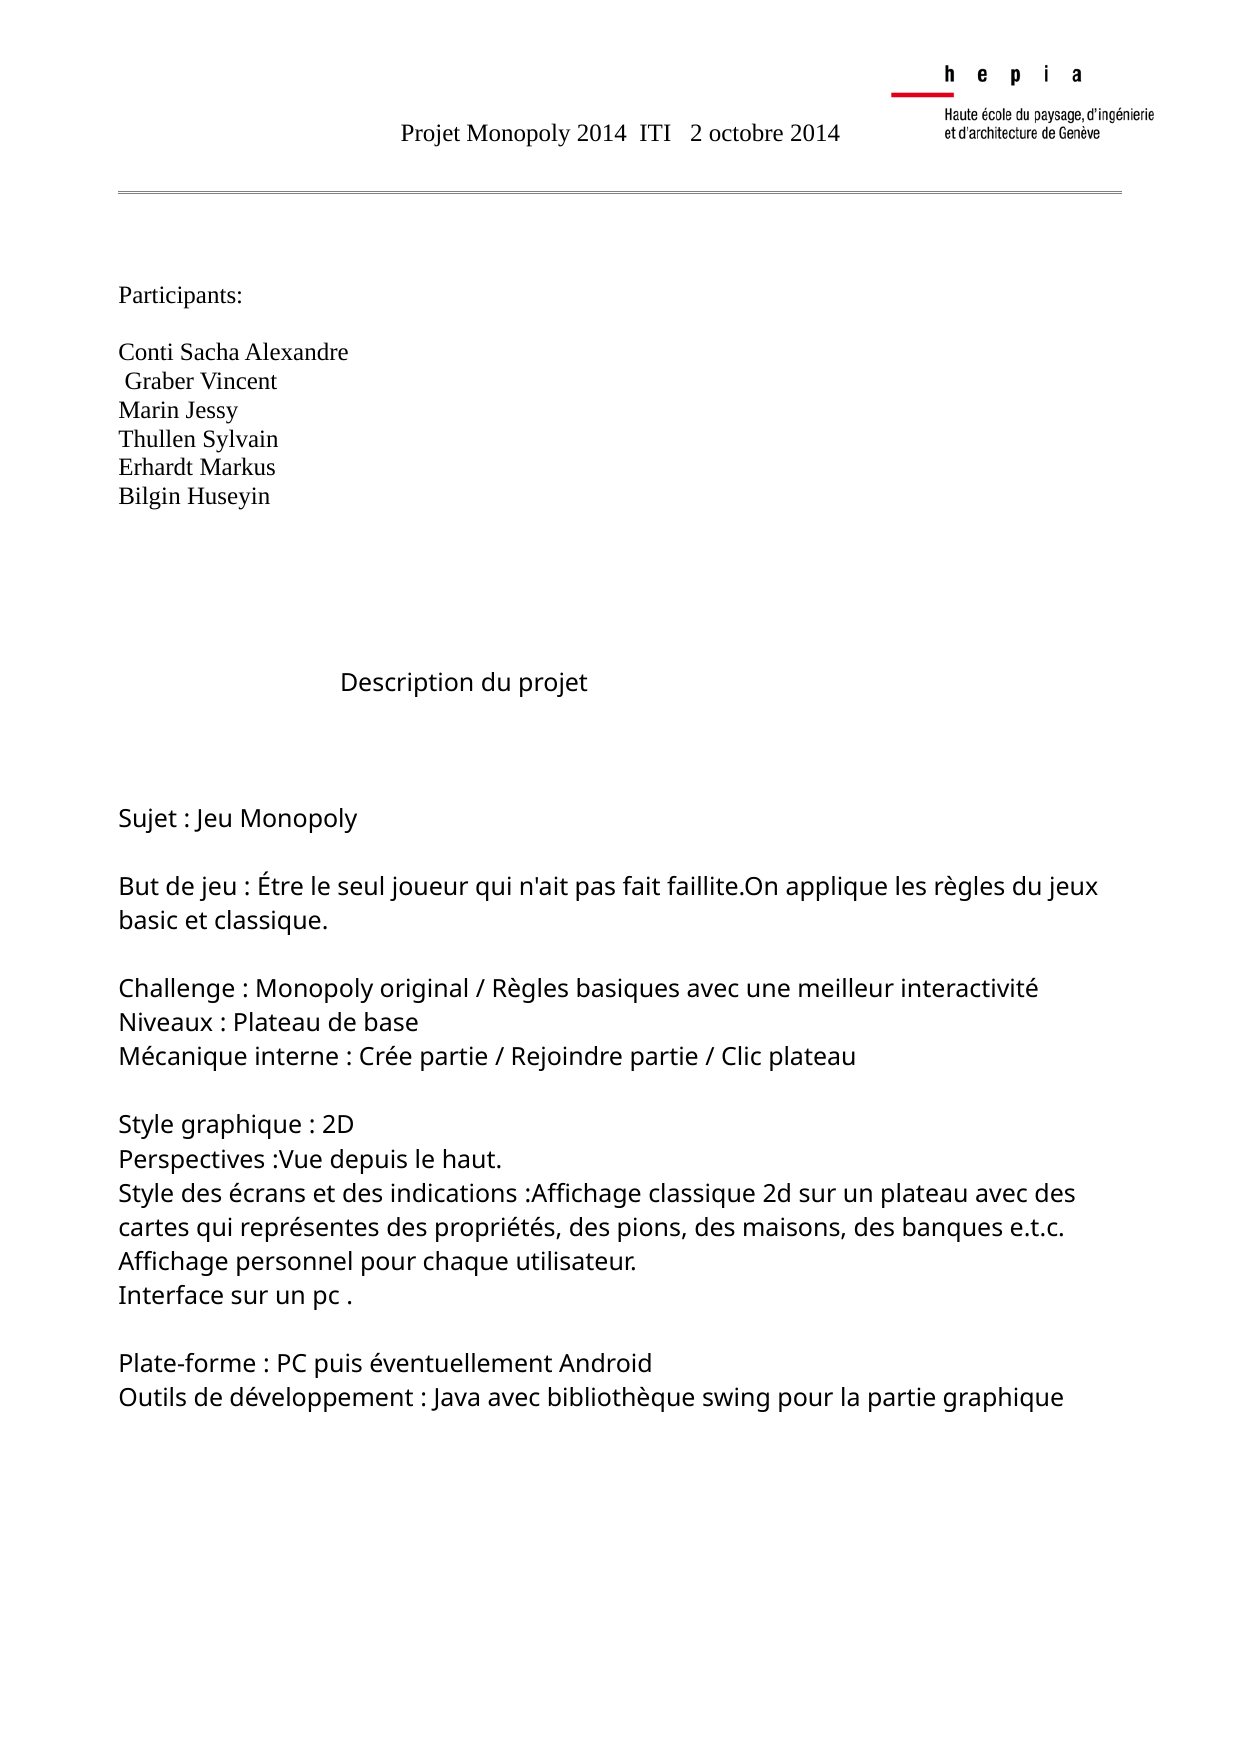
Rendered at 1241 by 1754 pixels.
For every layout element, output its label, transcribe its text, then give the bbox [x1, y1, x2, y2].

text Thullen Sylvain [118, 424, 1122, 452]
text Outils de développement : Java avec bibliothèque swing pour la partie graphique [118, 1380, 1122, 1414]
text Sujet : Jeu Monopoly [118, 801, 1122, 835]
text Affichage personnel pour chaque utilisateur. [118, 1243, 1122, 1277]
text Niveaux : Plateau de base [118, 1005, 1122, 1039]
text Style graphique : 2D [118, 1107, 1122, 1141]
text Plate-forme : PC puis éventuellement Android [118, 1346, 1122, 1380]
text Style des écrans et des indications :Affichage classique 2d sur un plateau avec des cartes qui représentes des propriétés, des pions, des maisons, des banques e.t.c. [118, 1175, 1122, 1243]
text Mécanique interne : Crée partie / Rejoindre partie / Clic plateau [118, 1039, 1122, 1073]
text Interface sur un pc . [118, 1277, 1122, 1312]
text Bilgin Huseyin [118, 481, 1122, 510]
text Perspectives :Vue depuis le haut. [118, 1141, 1122, 1175]
text Marin Jessy [118, 395, 1122, 424]
text Participants: [118, 280, 1122, 309]
text Description du projet [118, 664, 1122, 698]
text Erhardt Markus [118, 452, 1122, 481]
text Graber Vincent [118, 366, 1122, 395]
text But de jeu : Étre le seul joueur qui n'ait pas fait faillite.On applique les règles du jeux basic et classique. [118, 869, 1122, 937]
picture [880, 49, 1162, 150]
text Conti Sacha Alexandre [118, 337, 1122, 366]
text Challenge : Monopoly original / Règles basiques avec une meilleur interactivité [118, 971, 1122, 1005]
